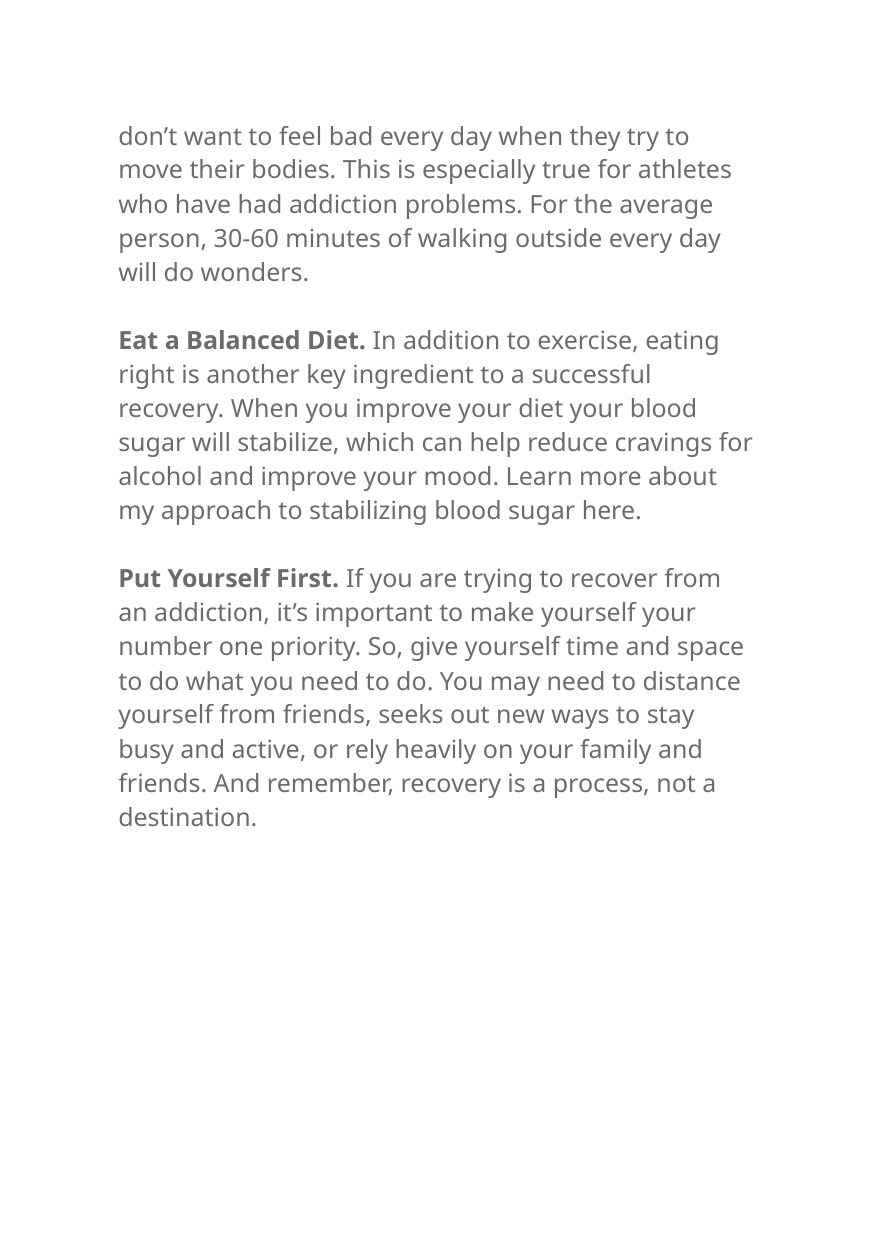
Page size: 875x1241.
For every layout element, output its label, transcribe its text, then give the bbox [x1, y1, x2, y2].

text Eat a Balanced Diet. In addition to exercise, eating right is another key ingredient to a successful recovery. When you improve your diet your blood sugar will stabilize, which can help reduce cravings for alcohol and improve your mood. Learn more about my approach to stabilizing blood sugar here. [118, 322, 756, 527]
text don’t want to feel bad every day when they try to move their bodies. This is especially true for athletes who have had addiction problems. For the average person, 30-60 minutes of walking outside every day will do wonders. [118, 118, 756, 288]
text Put Yourself First. If you are trying to recover from an addiction, it’s important to make yourself your number one priority. So, give yourself time and space to do what you need to do. You may need to distance yourself from friends, seeks out new ways to stay busy and active, or rely heavily on your family and friends. And remember, recovery is a process, not a destination. [118, 561, 756, 833]
